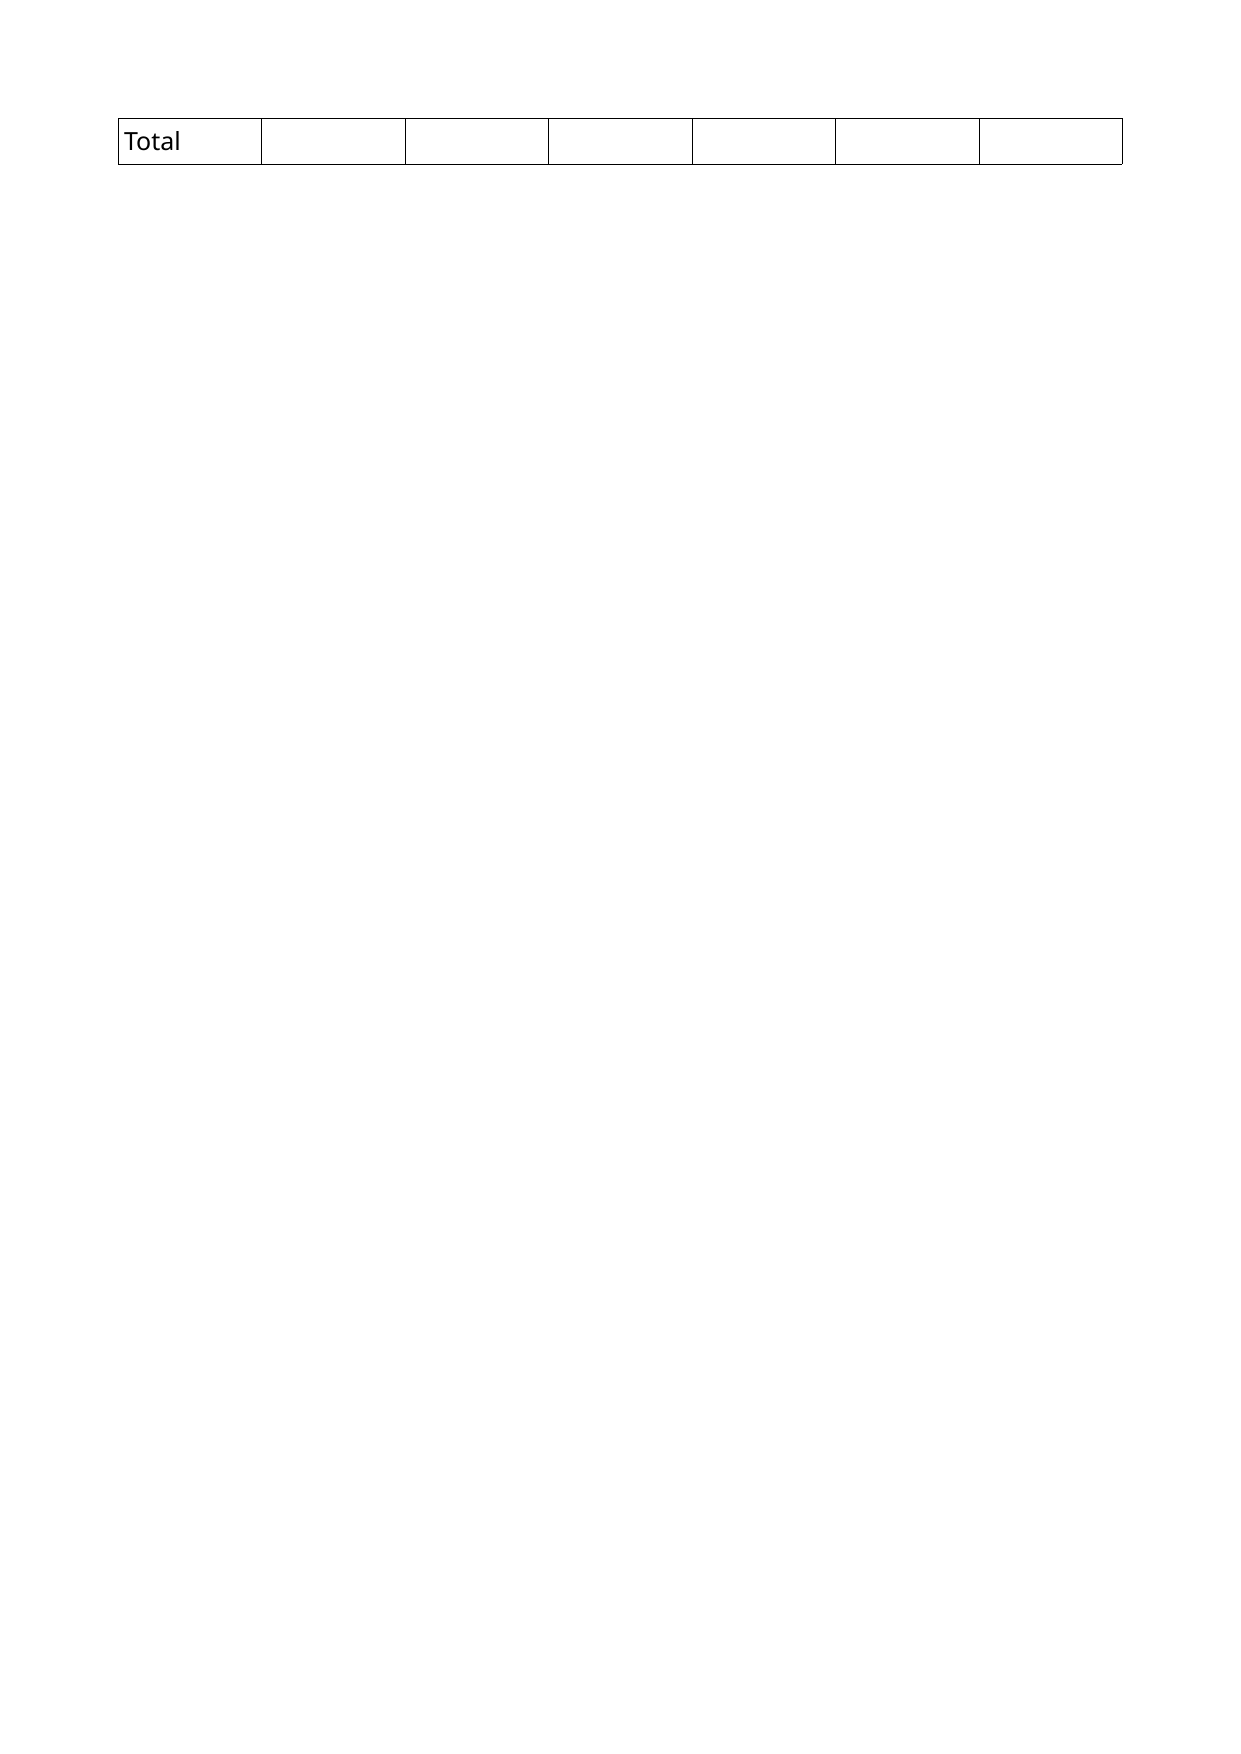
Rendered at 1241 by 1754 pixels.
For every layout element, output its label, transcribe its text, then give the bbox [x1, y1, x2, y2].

table_cell [262, 119, 405, 164]
table_cell [549, 119, 692, 164]
table_cell [836, 119, 979, 164]
table_cell [406, 119, 548, 164]
table_cell [693, 119, 835, 164]
table_cell Total [119, 119, 261, 164]
table_cell [980, 119, 1122, 164]
